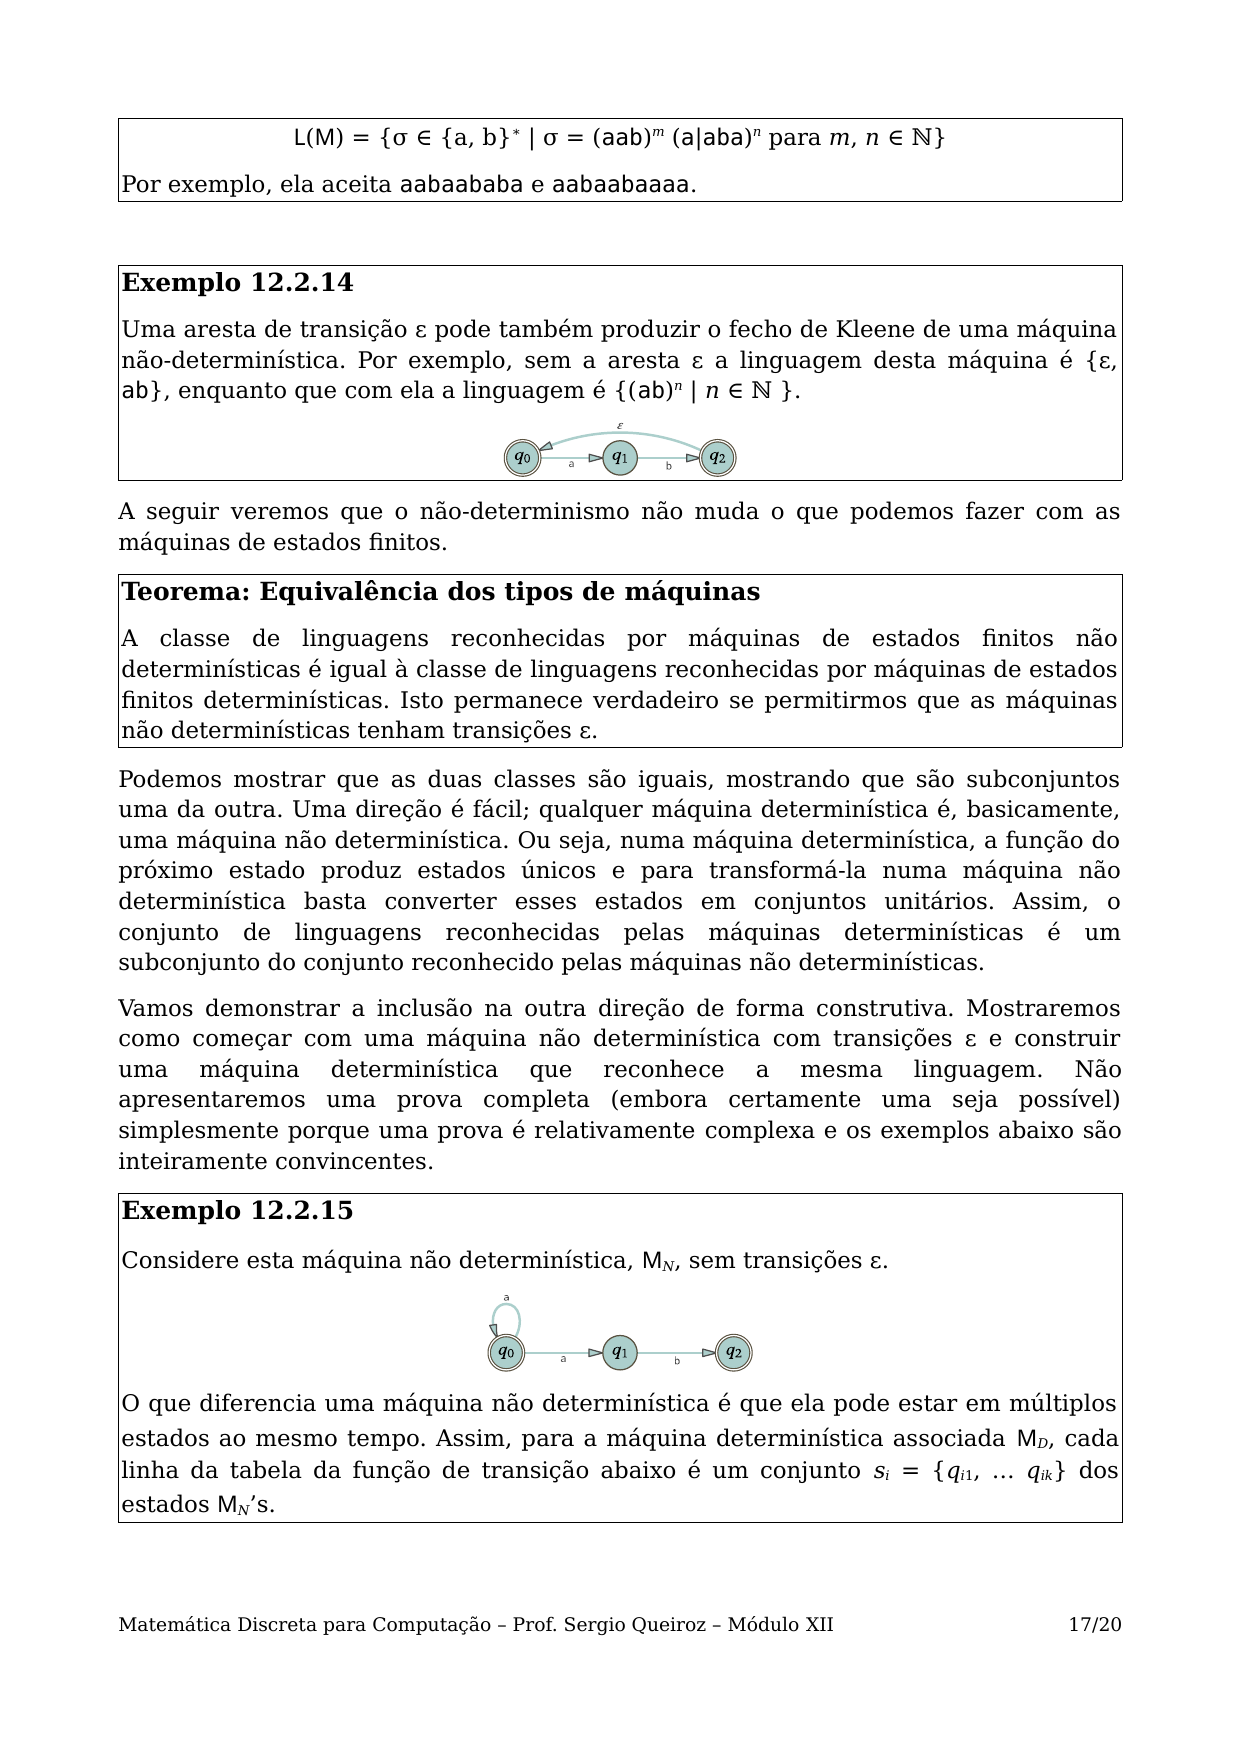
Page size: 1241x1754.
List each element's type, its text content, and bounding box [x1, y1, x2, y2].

text Considere esta máquina não determinística, MN, sem transições ε. [119, 1241, 1122, 1276]
text Podemos mostrar que as duas classes são iguais, mostrando que são subconjuntos uma da outra. Uma direção é fácil; qualquer máquina determinística é, basicamente, uma máquina não determinística. Ou seja, numa máquina determinística, a função do próximo estado produz estados únicos e para transformá-la numa máquina não determinística basta converter esses estados em conjuntos unitários. Assim, o conjunto de linguagens reconhecidas pelas máquinas determinísticas é um subconjunto do conjunto reconhecido pelas máquinas não determinísticas. [118, 766, 1122, 976]
text A seguir veremos que o não-determinismo não muda o que podemos fazer com as máquinas de estados finitos. [118, 498, 1122, 556]
text L(M) = {σ ∈ {a, b}∗ | σ = (aab)m (a|aba)n para m, n ∈ ℕ} [119, 119, 1122, 152]
text O que diferencia uma máquina não determinística é que ela pode estar em múltiplos estados ao mesmo tempo. Assim, para a máquina determinística associada MD, cada linha da tabela da função de transição abaixo é um conjunto si = {qi1, … qik} dos estados MN’s. [119, 1387, 1122, 1522]
text Uma aresta de transição ε pode também produzir o fecho de Kleene de uma máquina não-determinística. Por exemplo, sem a aresta ε a linguagem desta máquina é {ε, ab}, enquanto que com ela a linguagem é {(ab)n | n ∈ ℕ }. [119, 313, 1122, 404]
text Exemplo 12.2.15 [119, 1194, 1122, 1225]
text A classe de linguagens reconhecidas por máquinas de estados finitos não determinísticas é igual à classe de linguagens reconhecidas por máquinas de estados finitos determinísticas. Isto permanece verdadeiro se permitirmos que as máquinas não determinísticas tenham transições ε. [119, 623, 1122, 747]
text Vamos demonstrar a inclusão na outra direção de forma construtiva. Mostraremos como começar com uma máquina não determinística com transições ε e construir uma máquina determinística que reconhece a mesma linguagem. Não apresentaremos uma prova completa (embora certamente uma seja possível) simplesmente porque uma prova é relativamente complexa e os exemplos abaixo são inteiramente convincentes. [118, 995, 1122, 1174]
text Teorema: Equivalência dos tipos de máquinas [119, 575, 1122, 607]
text Por exemplo, ela aceita aabaababa e aabaabaaaa. [119, 169, 1122, 201]
text Exemplo 12.2.14 [119, 266, 1122, 297]
